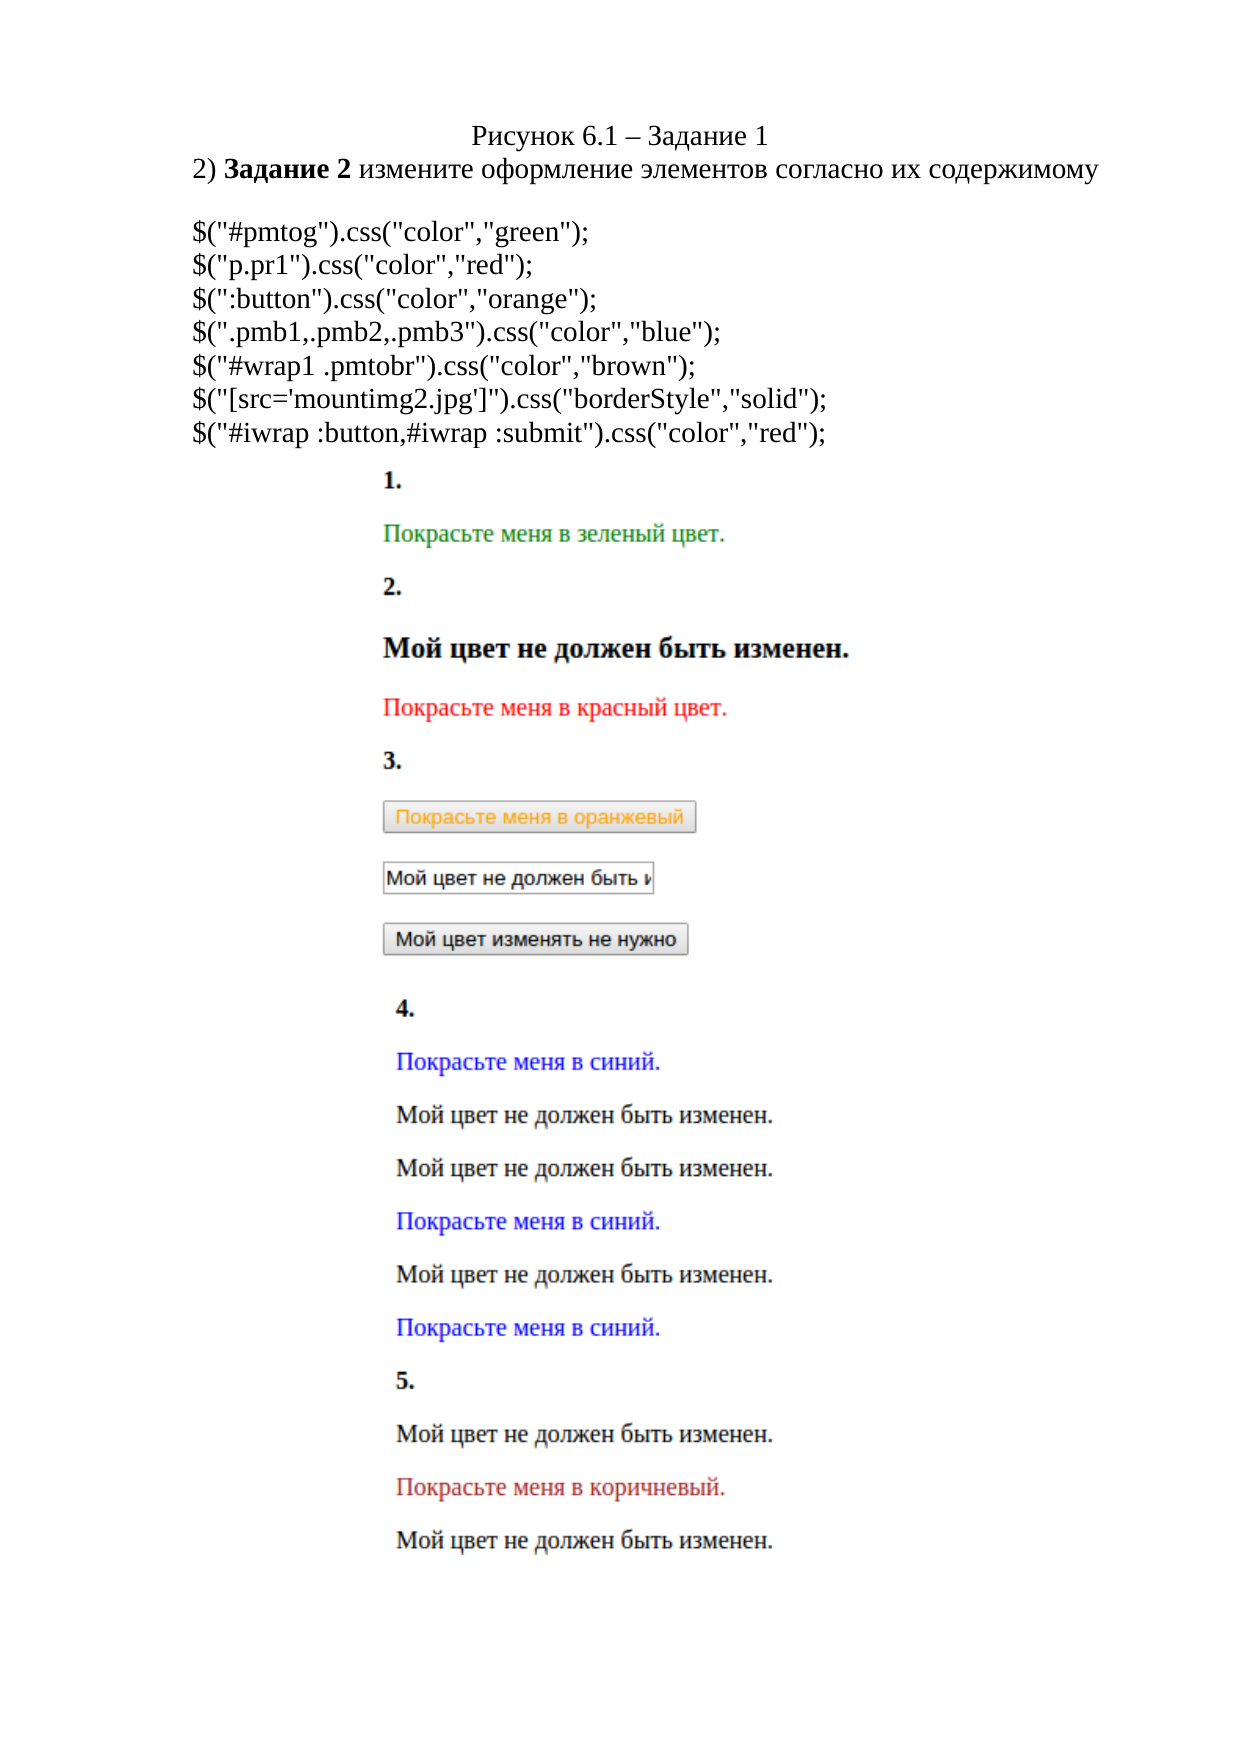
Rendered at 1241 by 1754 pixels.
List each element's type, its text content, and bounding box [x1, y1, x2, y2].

picture [393, 992, 794, 1555]
text $(":button").css("color","orange"); [118, 281, 1122, 314]
text $(".pmb1,.pmb2,.pmb3").css("color","blue"); [118, 314, 1122, 348]
picture [377, 448, 863, 962]
text $("p.pr1").css("color","red"); [118, 247, 1122, 281]
text $("#wrap1 .pmtobr").css("color","brown"); [118, 348, 1122, 382]
text $("#pmtog").css("color","green"); [118, 214, 1122, 247]
text Рисунок 6.1 – Задание 1 [118, 118, 1122, 152]
text $("[src='mountimg2.jpg']").css("borderStyle","solid"); [118, 382, 1122, 415]
text 2) Задание 2 измените оформление элементов согласно их содержимому [118, 152, 1122, 185]
text $("#iwrap :button,#iwrap :submit").css("color","red"); [118, 415, 1122, 449]
